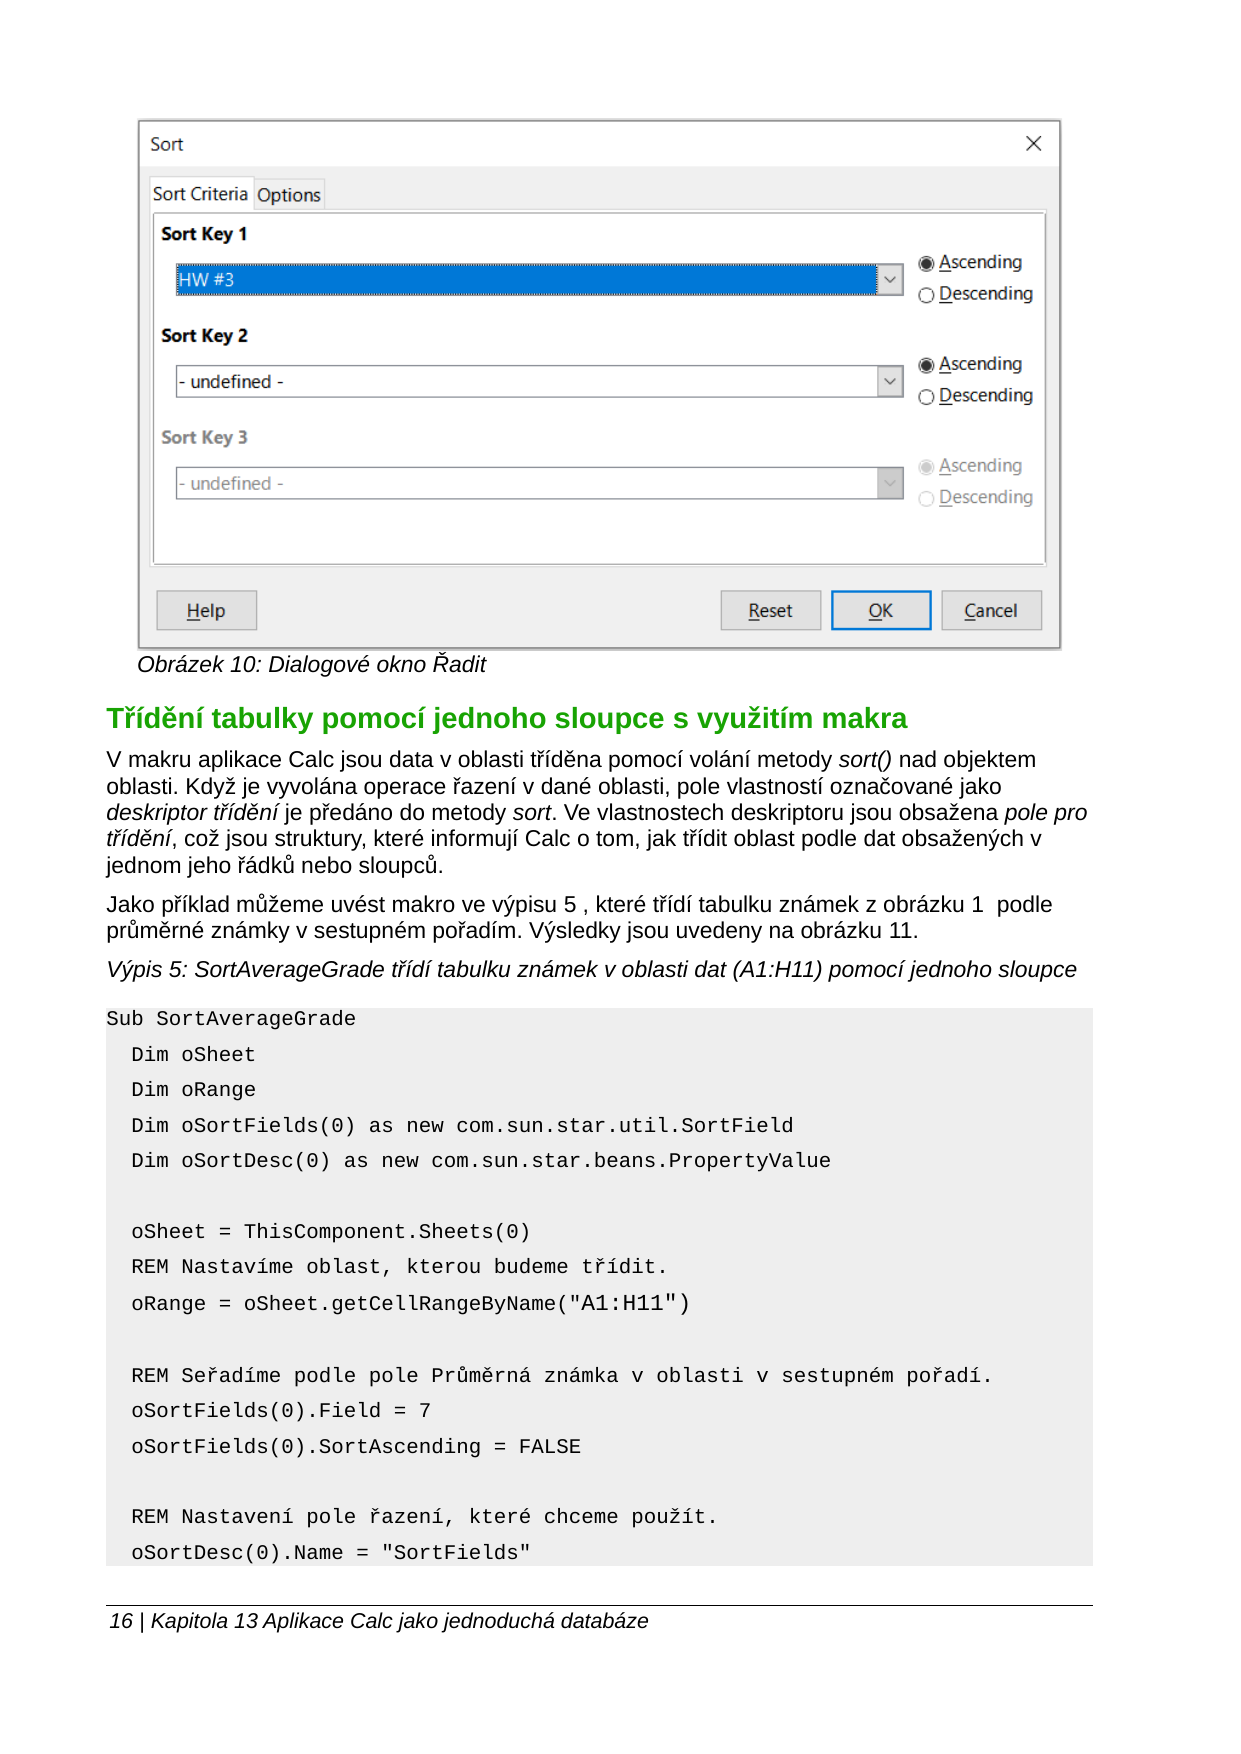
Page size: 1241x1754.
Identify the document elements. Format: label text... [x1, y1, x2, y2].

text Obrázek 10: Dialogové okno Řadit [137, 651, 1062, 677]
picture [136, 118, 1063, 651]
text oSortFields(0).Field = 7 [106, 1400, 1093, 1424]
text Dim oSheet [106, 1044, 1093, 1067]
text Dim oSortFields(0) as new com.sun.star.util.SortField [106, 1115, 1093, 1138]
subtitle Třídění tabulky pomocí jednoho sloupce s využitím makra [106, 701, 1093, 734]
text oSortDesc(0).Name = "SortFields" [106, 1542, 1093, 1566]
text Jako příklad můžeme uvést makro ve výpisu 5 , které třídí tabulku známek z obrázku 1 podle průměrné známky v sestupném pořadím. Výsledky jsou uvedeny na obrázku 11. [106, 891, 1093, 943]
text Dim oSortDesc(0) as new com.sun.star.beans.PropertyValue [106, 1150, 1093, 1174]
text oSheet = ThisComponent.Sheets(0) [106, 1221, 1093, 1244]
text REM Nastavíme oblast, kterou budeme třídit. [106, 1256, 1093, 1280]
text Výpis 5: SortAverageGrade třídí tabulku známek v oblasti dat (A1:H11) pomocí jednoho sloupce [106, 956, 1093, 982]
text oSortFields(0).SortAscending = FALSE [106, 1436, 1093, 1459]
text V makru aplikace Calc jsou data v oblasti tříděna pomocí volání metody sort() nad objektem oblasti. Když je vyvolána operace řazení v dané oblasti, pole vlastností označované jako deskriptor třídění je předáno do metody sort. Ve vlastnostech deskriptoru jsou obsažena pole pro třídění, což jsou struktury, které informují Calc o tom, jak třídit oblast podle dat obsažených v jednom jeho řádků nebo sloupců. [106, 746, 1093, 878]
text REM Seřadíme podle pole Průměrná známka v oblasti v sestupném pořadí. [106, 1365, 1093, 1388]
text oRange = oSheet.getCellRangeByName("A1:H11") [106, 1292, 1093, 1318]
text Sub SortAverageGrade [106, 1008, 1093, 1032]
text REM Nastavení pole řazení, které chceme použít. [106, 1507, 1093, 1530]
text Dim oRange [106, 1079, 1093, 1103]
